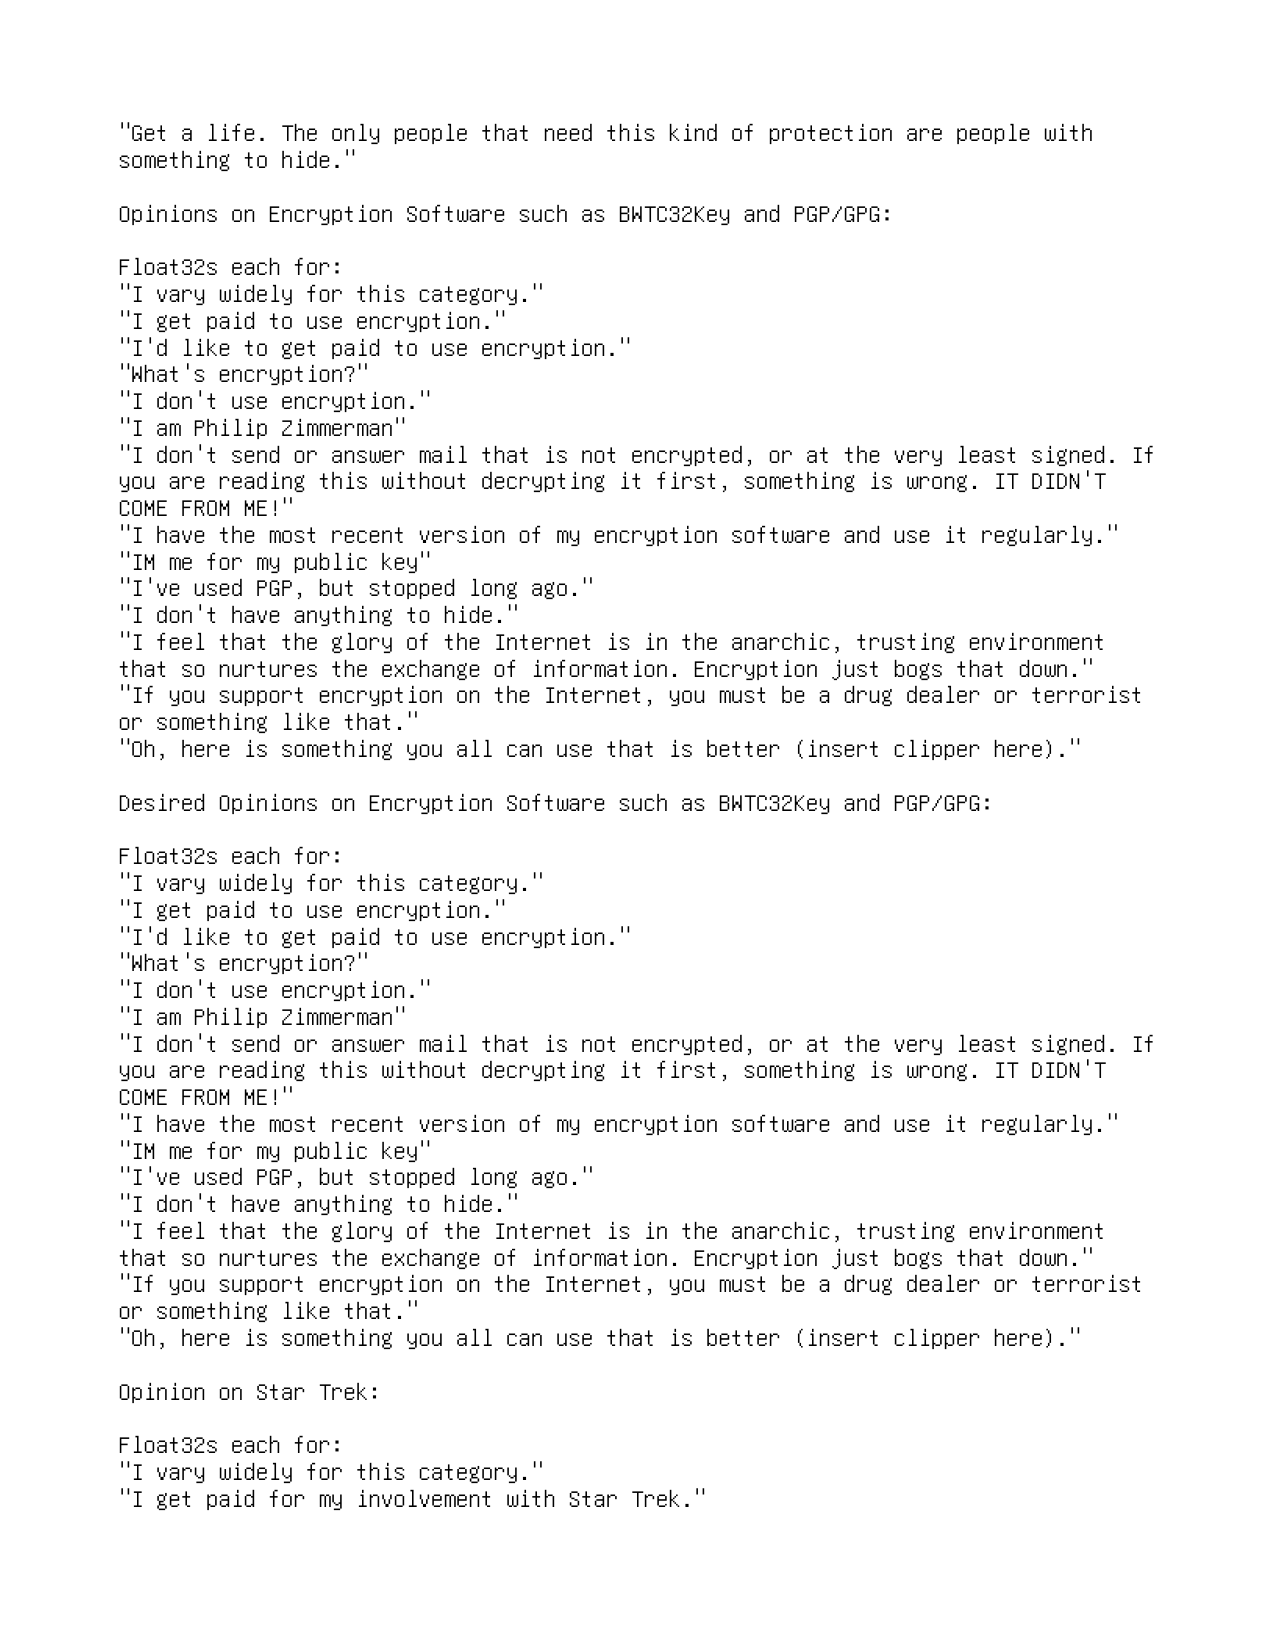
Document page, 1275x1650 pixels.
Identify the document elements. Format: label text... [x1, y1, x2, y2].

text "IM me for my public key" [118, 546, 1157, 573]
text "I get paid for my involvement with Star Trek." [118, 1483, 1157, 1510]
text "Oh, here is something you all can use that is better (insert clipper here)." [118, 734, 1157, 761]
text "I am Philip Zimmerman" [118, 413, 1157, 439]
text "I don't have anything to hide." [118, 600, 1157, 627]
text Desired Opinions on Encryption Software such as BWTC32Key and PGP/GPG: [118, 787, 1157, 814]
text "I vary widely for this category." [118, 279, 1157, 306]
text "I have the most recent version of my encryption software and use it regularly." [118, 1109, 1157, 1135]
text "I don't have anything to hide." [118, 1189, 1157, 1216]
text "I don't use encryption." [118, 975, 1157, 1002]
text "Oh, here is something you all can use that is better (insert clipper here)." [118, 1323, 1157, 1349]
text "I'd like to get paid to use encryption." [118, 921, 1157, 948]
text "I feel that the glory of the Internet is in the anarchic, trusting environment that so nurtures the exchange of information. Encryption just bogs that down." [118, 627, 1157, 680]
text "I'd like to get paid to use encryption." [118, 332, 1157, 359]
text "I don't send or answer mail that is not encrypted, or at the very least signed. If you are reading this without decrypting it first, something is wrong. IT DIDN'T COME FROM ME!" [118, 439, 1157, 520]
text "What's encryption?" [118, 359, 1157, 386]
text "I feel that the glory of the Internet is in the anarchic, trusting environment that so nurtures the exchange of information. Encryption just bogs that down." [118, 1216, 1157, 1269]
text Opinion on Star Trek: [118, 1376, 1157, 1403]
text "If you support encryption on the Internet, you must be a drug dealer or terrorist or something like that." [118, 1269, 1157, 1323]
text Float32s each for: [118, 841, 1157, 868]
text "I get paid to use encryption." [118, 306, 1157, 332]
text "I get paid to use encryption." [118, 894, 1157, 921]
text "I don't send or answer mail that is not encrypted, or at the very least signed. If you are reading this without decrypting it first, something is wrong. IT DIDN'T COME FROM ME!" [118, 1028, 1157, 1109]
text Float32s each for: [118, 252, 1157, 279]
text "I've used PGP, but stopped long ago." [118, 573, 1157, 600]
text Opinions on Encryption Software such as BWTC32Key and PGP/GPG: [118, 198, 1157, 225]
text "I've used PGP, but stopped long ago." [118, 1162, 1157, 1189]
text "I vary widely for this category." [118, 1457, 1157, 1483]
text "Get a life. The only people that need this kind of protection are people with something to hide." [118, 118, 1157, 172]
text "I vary widely for this category." [118, 868, 1157, 894]
text "If you support encryption on the Internet, you must be a drug dealer or terrorist or something like that." [118, 680, 1157, 734]
text "I am Philip Zimmerman" [118, 1002, 1157, 1028]
text "I have the most recent version of my encryption software and use it regularly." [118, 520, 1157, 546]
text "What's encryption?" [118, 948, 1157, 975]
text Float32s each for: [118, 1430, 1157, 1457]
text "IM me for my public key" [118, 1135, 1157, 1162]
text "I don't use encryption." [118, 386, 1157, 413]
